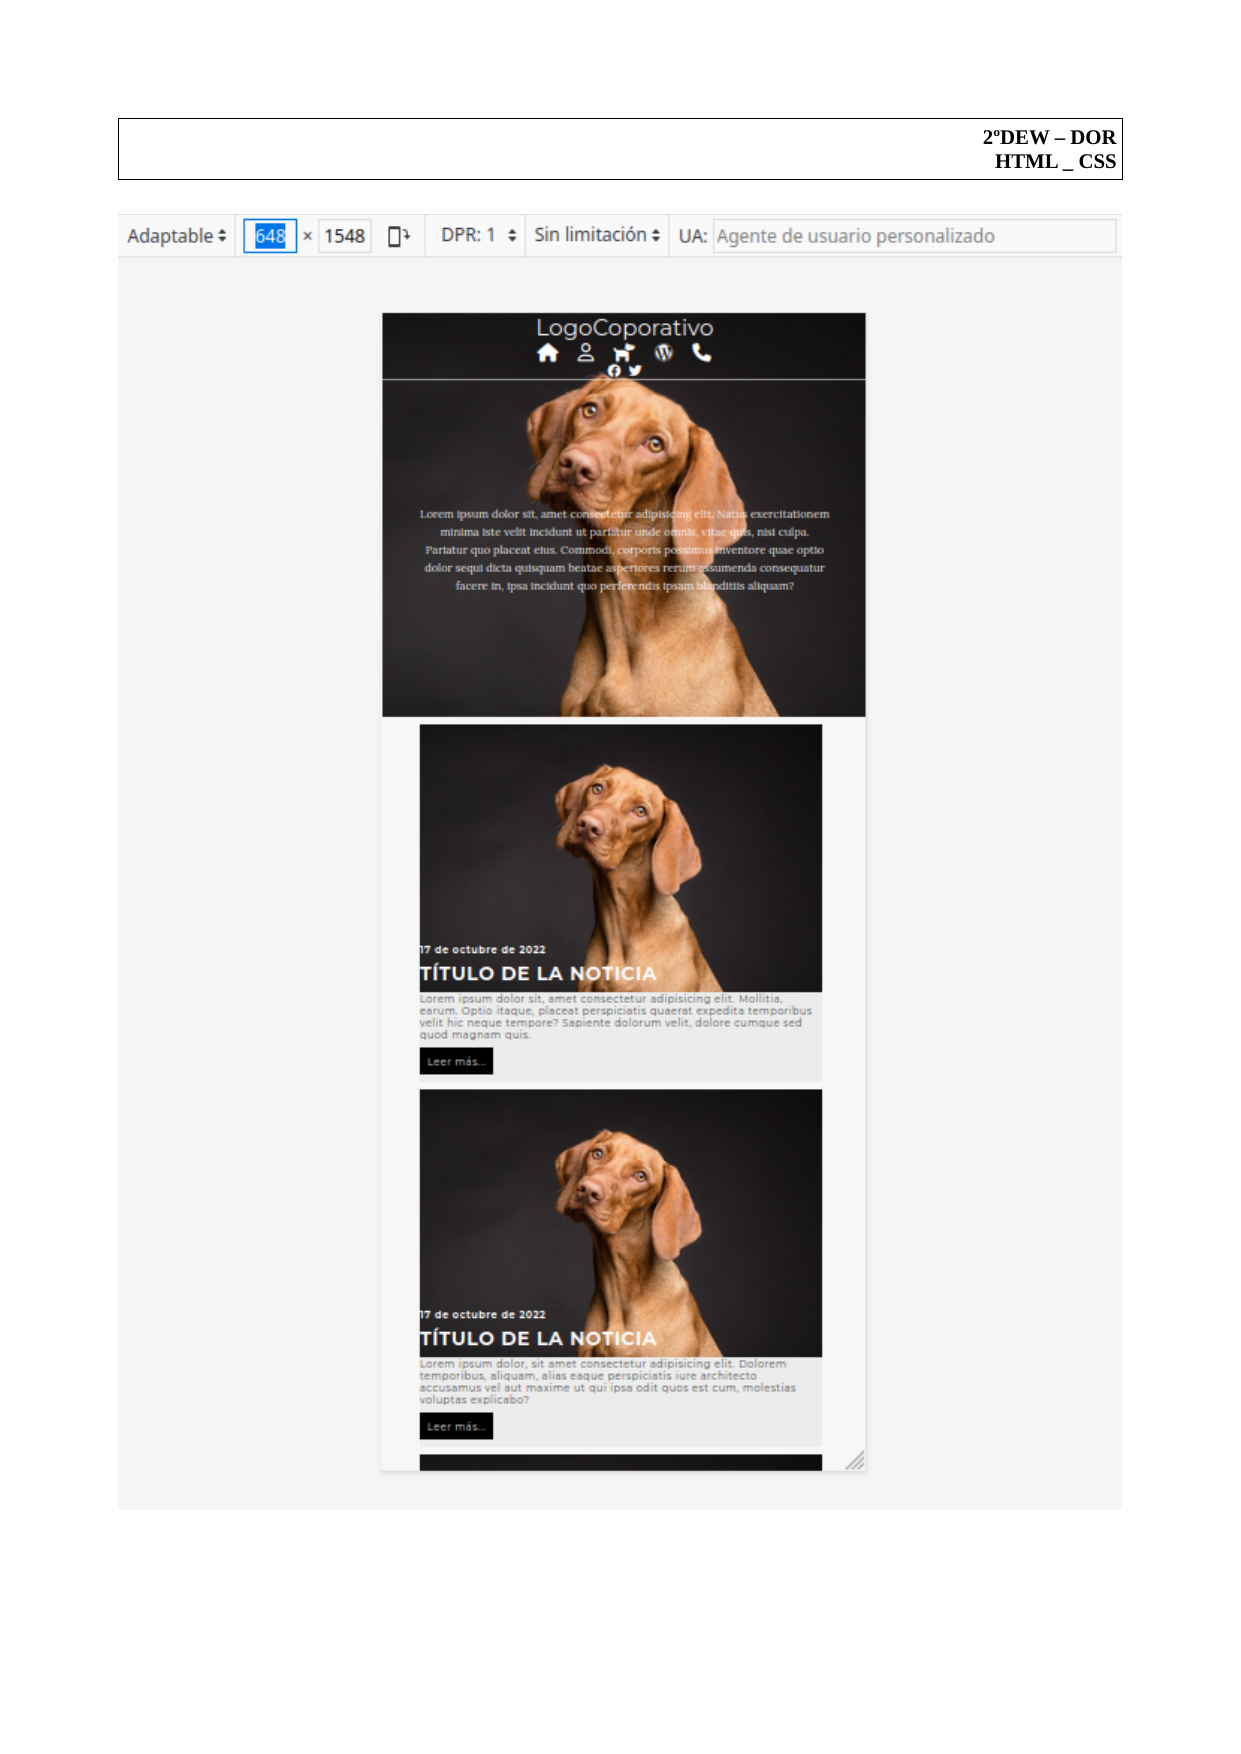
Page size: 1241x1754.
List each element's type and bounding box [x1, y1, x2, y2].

picture [118, 214, 1123, 1510]
